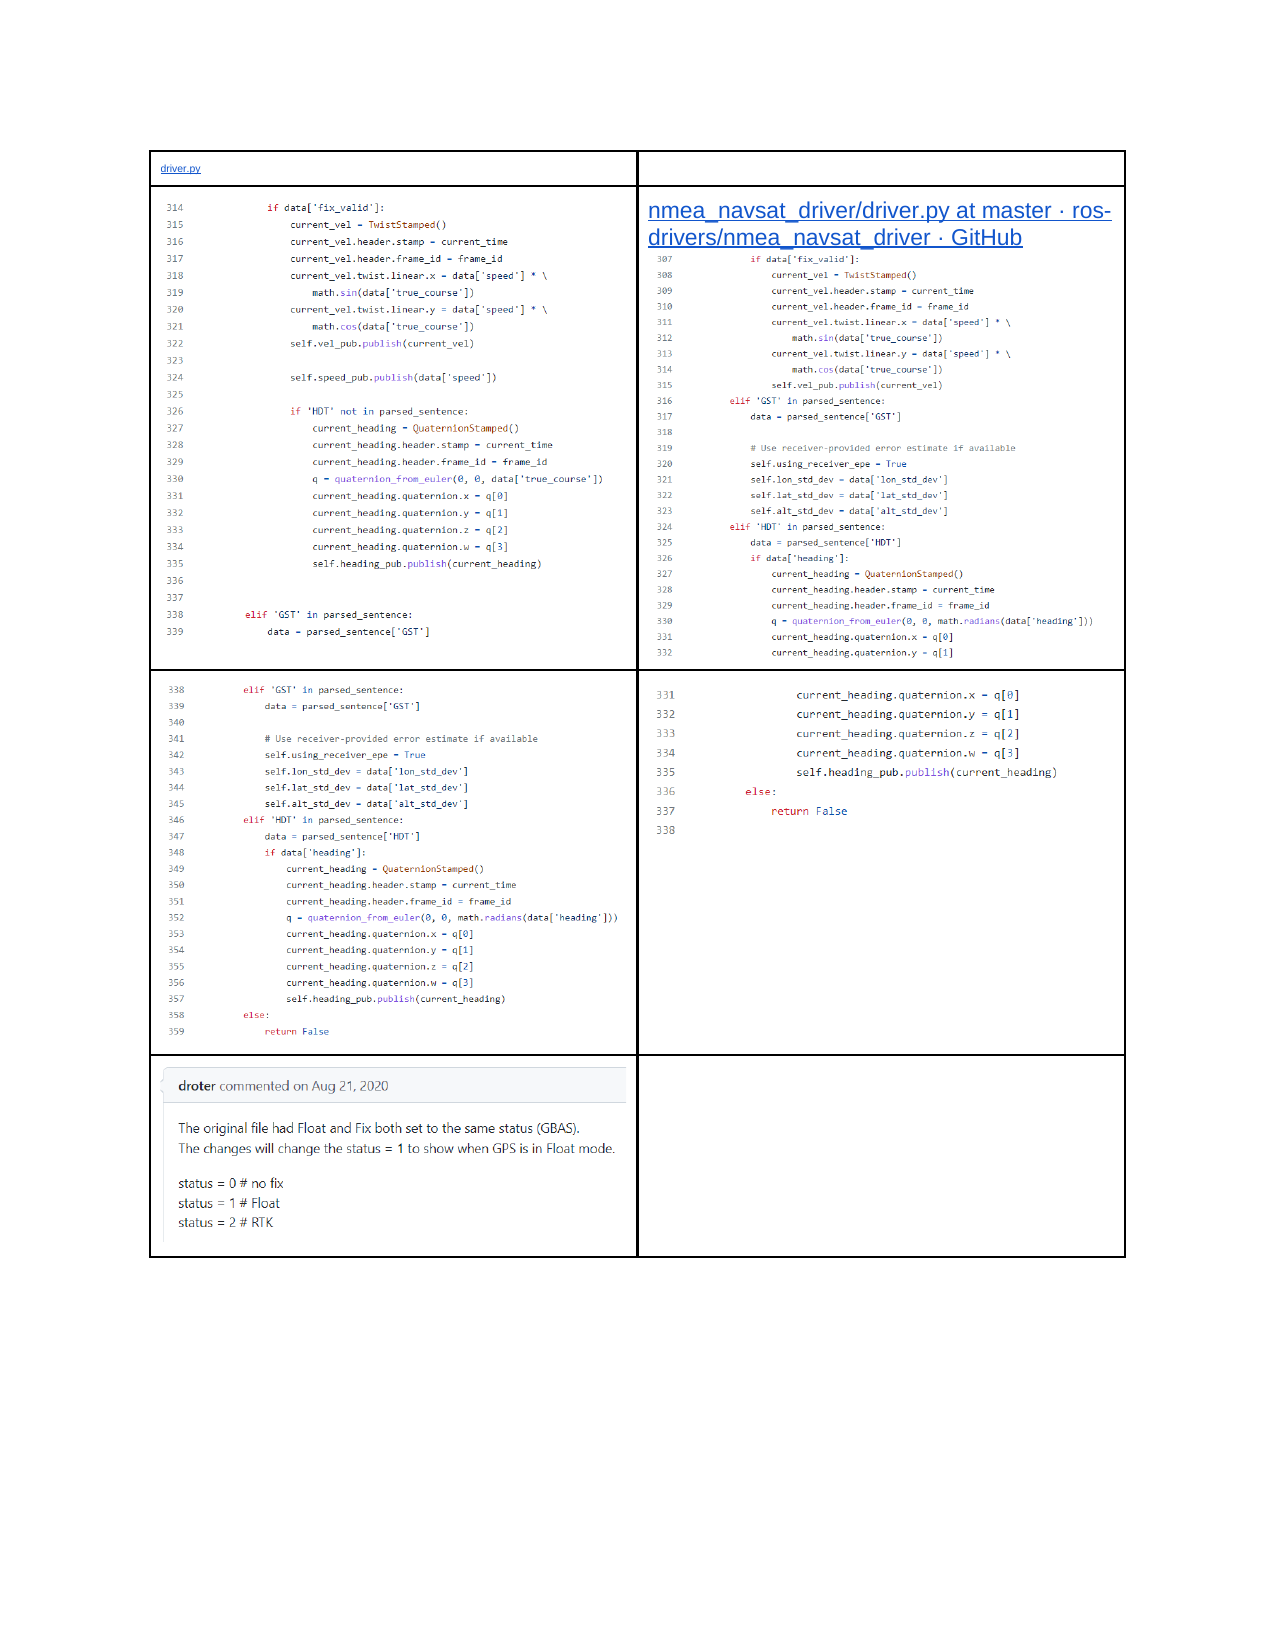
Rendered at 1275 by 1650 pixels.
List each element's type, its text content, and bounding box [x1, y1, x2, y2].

table_cell [639, 1056, 1124, 1256]
picture [160, 1066, 627, 1242]
picture [647, 250, 1114, 659]
table_cell [151, 187, 636, 669]
table_cell [151, 671, 636, 1054]
table_cell [639, 671, 1124, 1054]
picture [647, 681, 1073, 836]
table_header driver.py [151, 152, 636, 185]
picture [160, 197, 627, 642]
picture [160, 681, 627, 1040]
table_header [639, 152, 1124, 185]
table_cell nmea_navsat_driver/driver.py at master · ros-drivers/nmea_navsat_driver · GitHub [639, 187, 1124, 669]
table_cell [151, 1056, 636, 1256]
